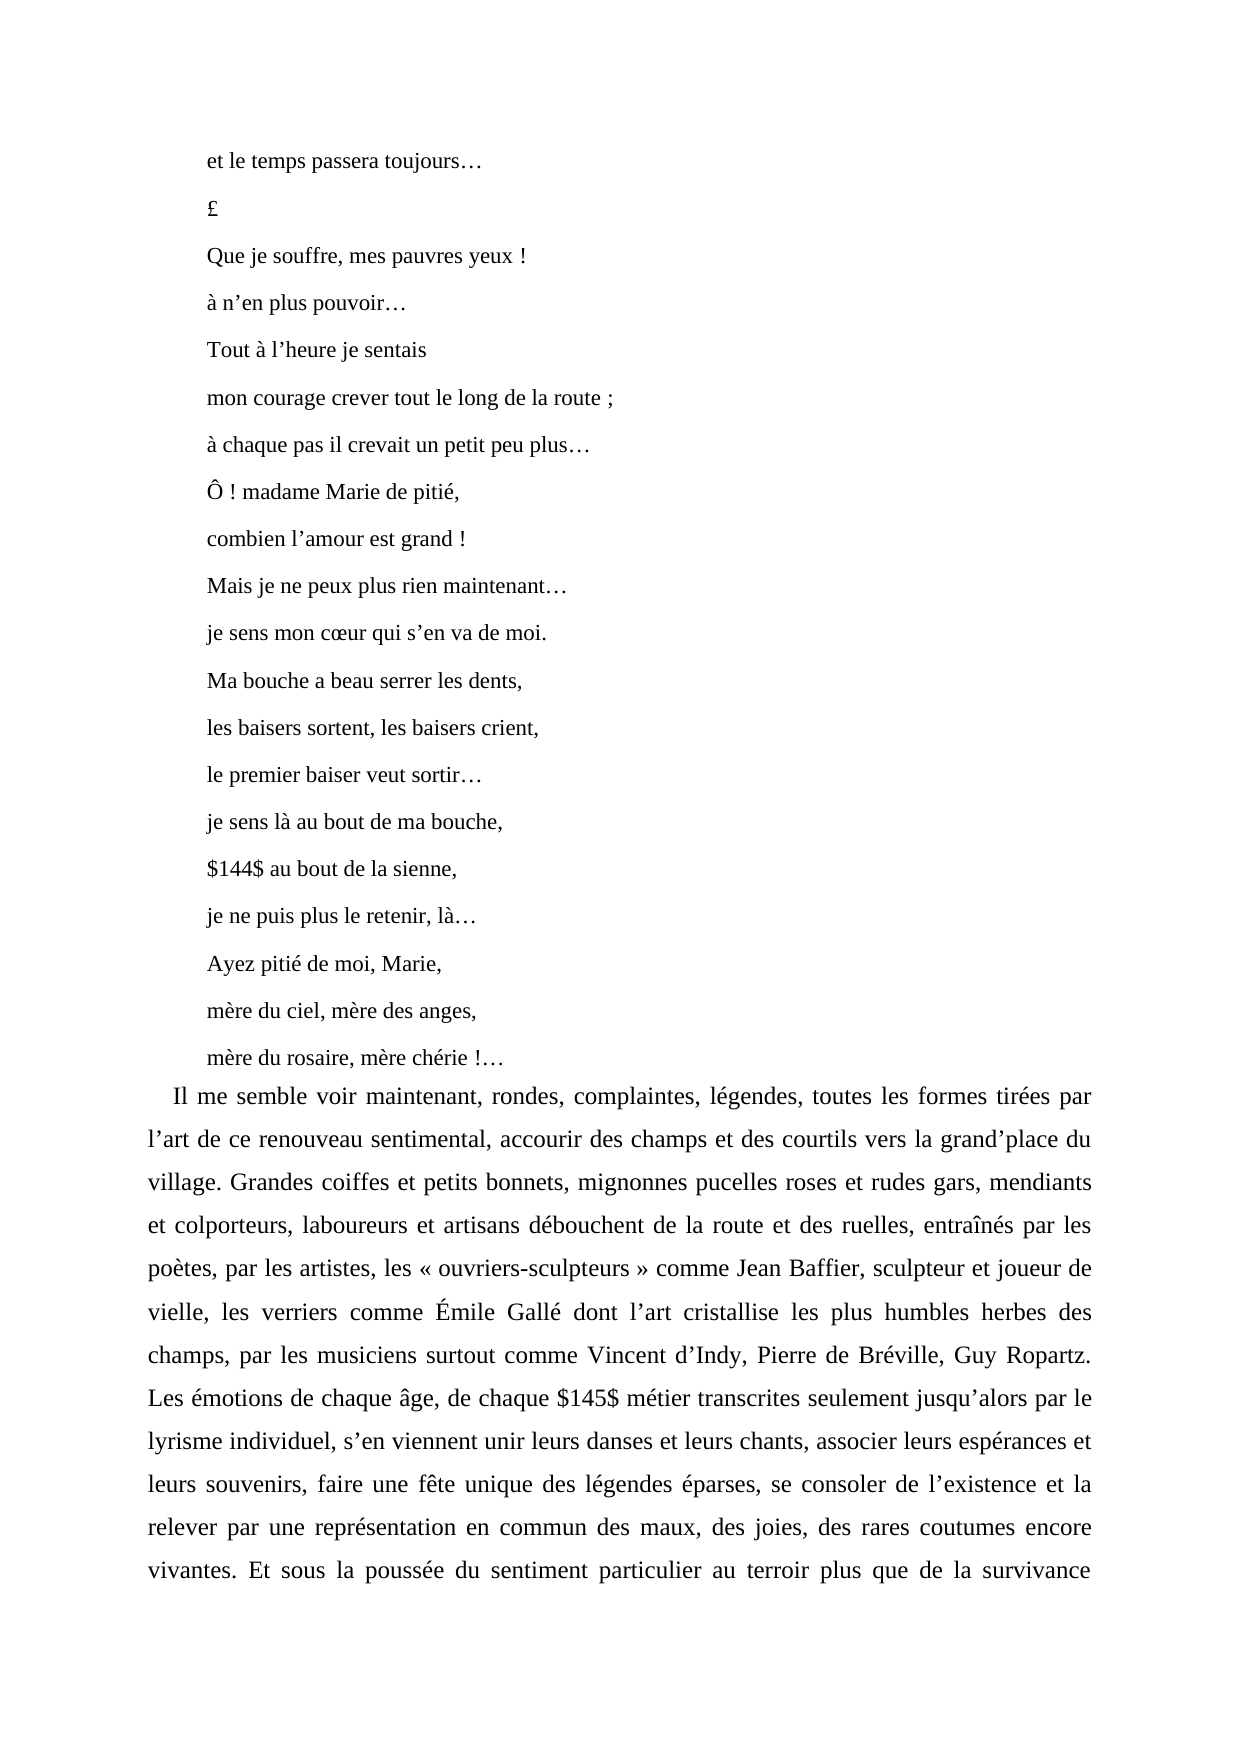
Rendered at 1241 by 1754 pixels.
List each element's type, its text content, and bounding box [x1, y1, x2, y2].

text $144$ au bout de la sienne, [207, 855, 1093, 882]
text je ne puis plus le retenir, là… [207, 903, 1093, 929]
text Ayez pitié de moi, Marie, [207, 950, 1093, 976]
text je sens mon cœur qui s’en va de moi. [207, 619, 1093, 646]
text mon courage crever tout le long de la route ; [207, 383, 1093, 410]
text Ma bouche a beau serrer les dents, [207, 667, 1093, 693]
text Ô ! madame Marie de pitié, [207, 478, 1093, 504]
text mère du rosaire, mère chérie !… [207, 1044, 1093, 1071]
text à n’en plus pouvoir… [207, 289, 1093, 316]
text mère du ciel, mère des anges, [207, 997, 1093, 1023]
text combien l’amour est grand ! [207, 525, 1093, 551]
text Mais je ne peux plus rien maintenant… [207, 572, 1093, 599]
text Que je souffre, mes pauvres yeux ! [207, 242, 1093, 268]
text Il me semble voir maintenant, rondes, complaintes, légendes, toutes les formes tirées par l’art de ce renouveau sentimental, accourir des champs et des courtils vers la grand’place du village. Grandes coiffes et petits bonnets, mignonnes pucelles roses et rudes gars, mendiants et colporteurs, laboureurs et artisans débouchent de la route et des ruelles, entraînés par les poètes, par les artistes, les « ouvriers-sculpteurs » comme Jean Baffier, sculpteur et joueur de vielle, les verriers comme Émile Gallé dont l’art cristallise les plus humbles herbes des champs, par les musiciens surtout comme Vincent d’Indy, Pierre de Bréville, Guy Ropartz. Les émotions de chaque âge, de chaque $145$ métier transcrites seulement jusqu’alors par le lyrisme individuel, s’en viennent unir leurs danses et leurs chants, associer leurs espérances et leurs souvenirs, faire une fête unique des légendes éparses, se consoler de l’existence et la relever par une représentation en commun des maux, des joies, des rares coutumes encore vivantes. Et sous la poussée du sentiment particulier au terroir plus que de la survivance [148, 1081, 1093, 1584]
text je sens là au bout de ma bouche, [207, 808, 1093, 834]
text le premier baiser veut sortir… [207, 761, 1093, 787]
text à chaque pas il crevait un petit peu plus… [207, 431, 1093, 457]
text les baisers sortent, les baisers crient, [207, 714, 1093, 740]
text Tout à l’heure je sentais [207, 336, 1093, 363]
text et le temps passera toujours… [207, 148, 1093, 174]
text £ [207, 195, 1093, 221]
